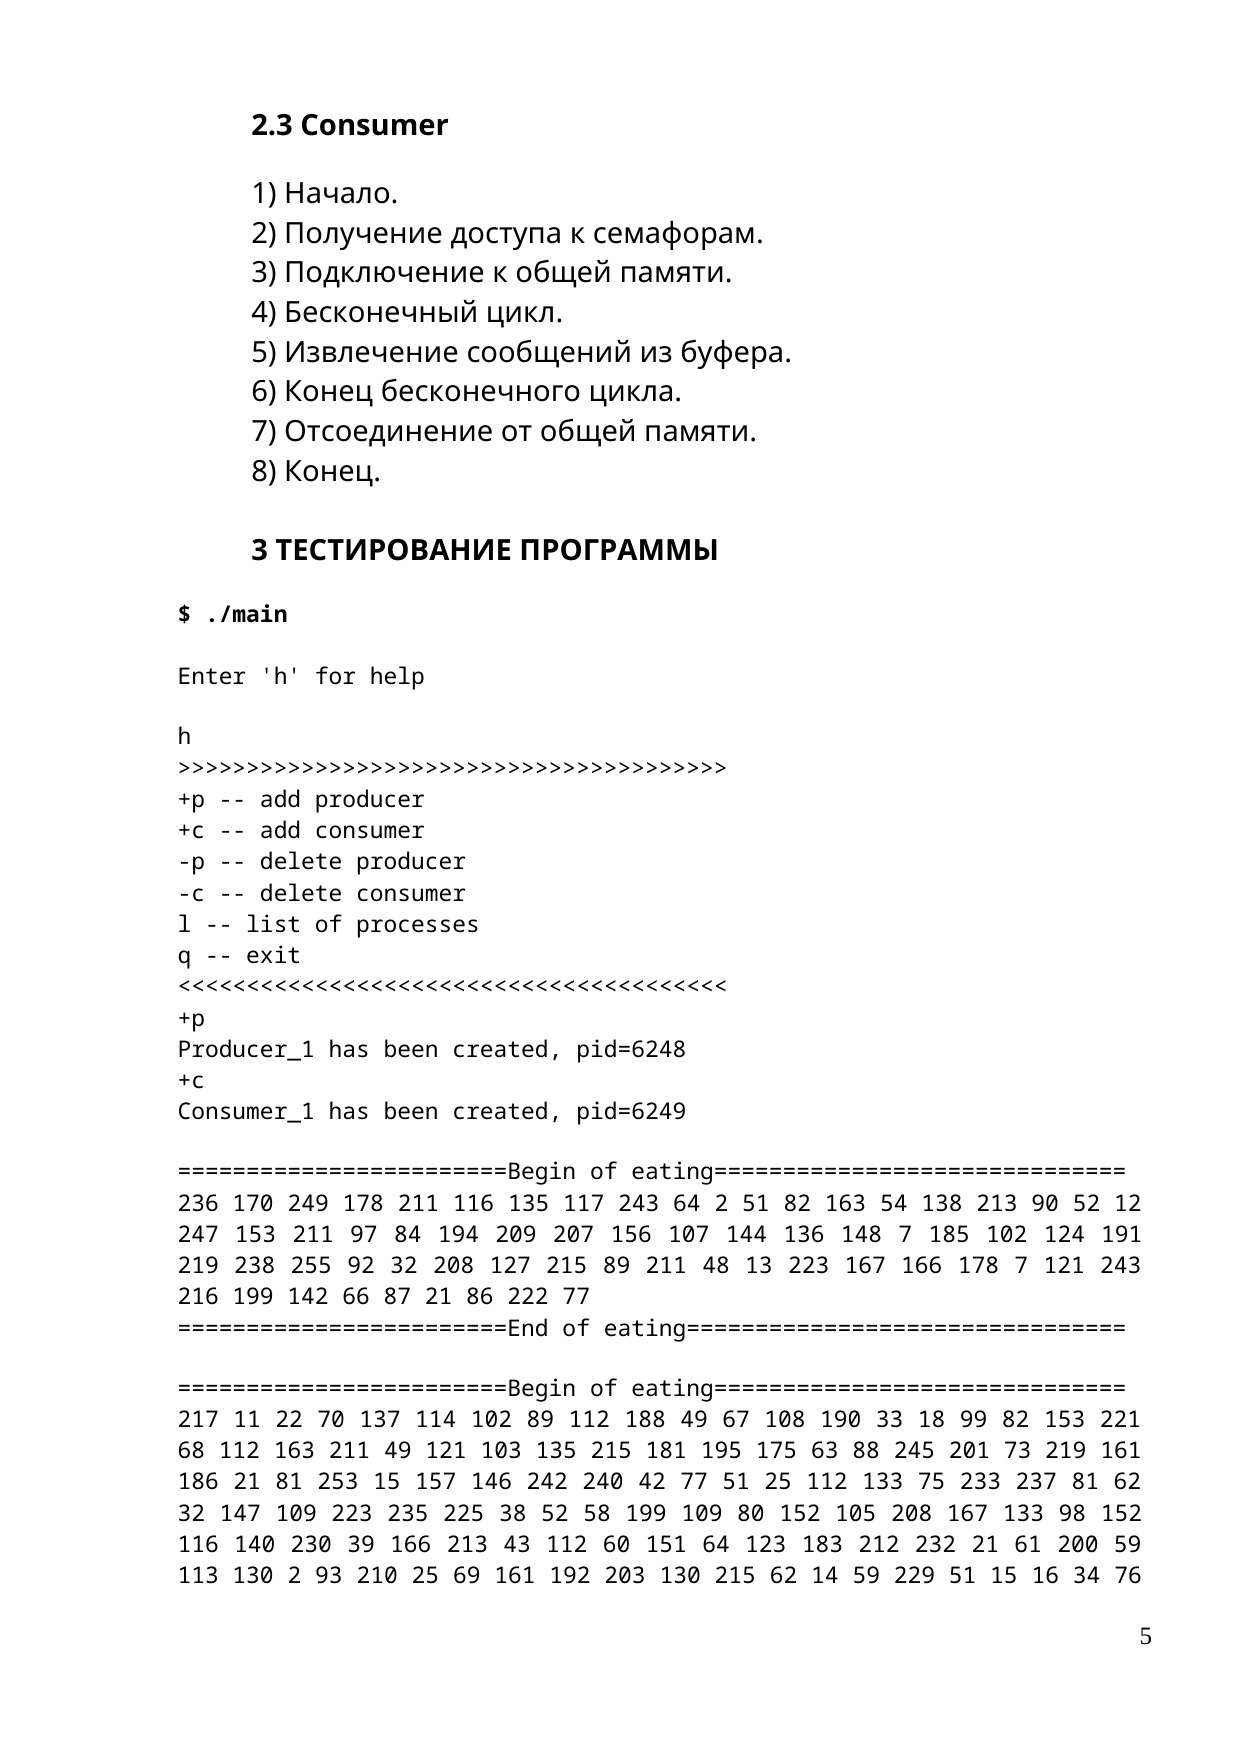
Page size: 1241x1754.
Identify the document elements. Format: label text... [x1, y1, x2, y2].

text ========================End of eating================================ [177, 1312, 1143, 1343]
text 1) Начало. [177, 172, 1143, 212]
text 217 11 22 70 137 114 102 89 112 188 49 67 108 190 33 18 99 82 153 221 68 112 163 211 49 121 103 135 215 181 195 175 63 88 245 201 73 219 161 186 21 81 253 15 157 146 242 240 42 77 51 25 112 133 75 233 237 81 62 32 147 109 223 235 225 38 52 58 199 109 80 152 105 208 167 133 98 152 116 140 230 39 166 213 43 112 60 151 64 123 183 212 232 21 61 200 59 113 130 2 93 210 25 69 161 192 203 130 215 62 14 59 229 51 15 16 34 76 [177, 1403, 1143, 1590]
text 5) Извлечение сообщений из буфера. [177, 331, 1143, 371]
text 3 ТЕСТИРОВАНИЕ ПРОГРАММЫ [177, 529, 1143, 569]
text 8) Конец. [177, 450, 1143, 490]
text h [177, 720, 1143, 752]
text -c -- delete consumer [177, 877, 1143, 908]
text >>>>>>>>>>>>>>>>>>>>>>>>>>>>>>>>>>>>>>>> [177, 752, 1143, 783]
text 2.3 Consumer [177, 104, 1143, 143]
text $ ./main [177, 598, 1143, 629]
text +c -- add consumer [177, 814, 1143, 845]
text +p [177, 1002, 1143, 1033]
text +c [177, 1064, 1143, 1095]
text 236 170 249 178 211 116 135 117 243 64 2 51 82 163 54 138 213 90 52 12 247 153 211 97 84 194 209 207 156 107 144 136 148 7 185 102 124 191 219 238 255 92 32 208 127 215 89 211 48 13 223 167 166 178 7 121 243 216 199 142 66 87 21 86 222 77 [177, 1187, 1143, 1312]
text 3) Подключение к общей памяти. [177, 252, 1143, 291]
text Producer_1 has been created, pid=6248 [177, 1033, 1143, 1064]
text q -- exit [177, 939, 1143, 970]
text ========================Begin of eating============================== [177, 1155, 1143, 1187]
text Consumer_1 has been created, pid=6249 [177, 1095, 1143, 1127]
text l -- list of processes [177, 908, 1143, 939]
text -p -- delete producer [177, 845, 1143, 877]
text 2) Получение доступа к семафорам. [177, 212, 1143, 252]
text 6) Конец бесконечного цикла. [177, 371, 1143, 410]
text 4) Бесконечный цикл. [177, 291, 1143, 331]
text +p -- add producer [177, 783, 1143, 814]
text ========================Begin of eating============================== [177, 1372, 1143, 1403]
text Enter 'h' for help [177, 660, 1143, 692]
text 7) Отсоединение от общей памяти. [177, 410, 1143, 450]
text <<<<<<<<<<<<<<<<<<<<<<<<<<<<<<<<<<<<<<<< [177, 970, 1143, 1002]
